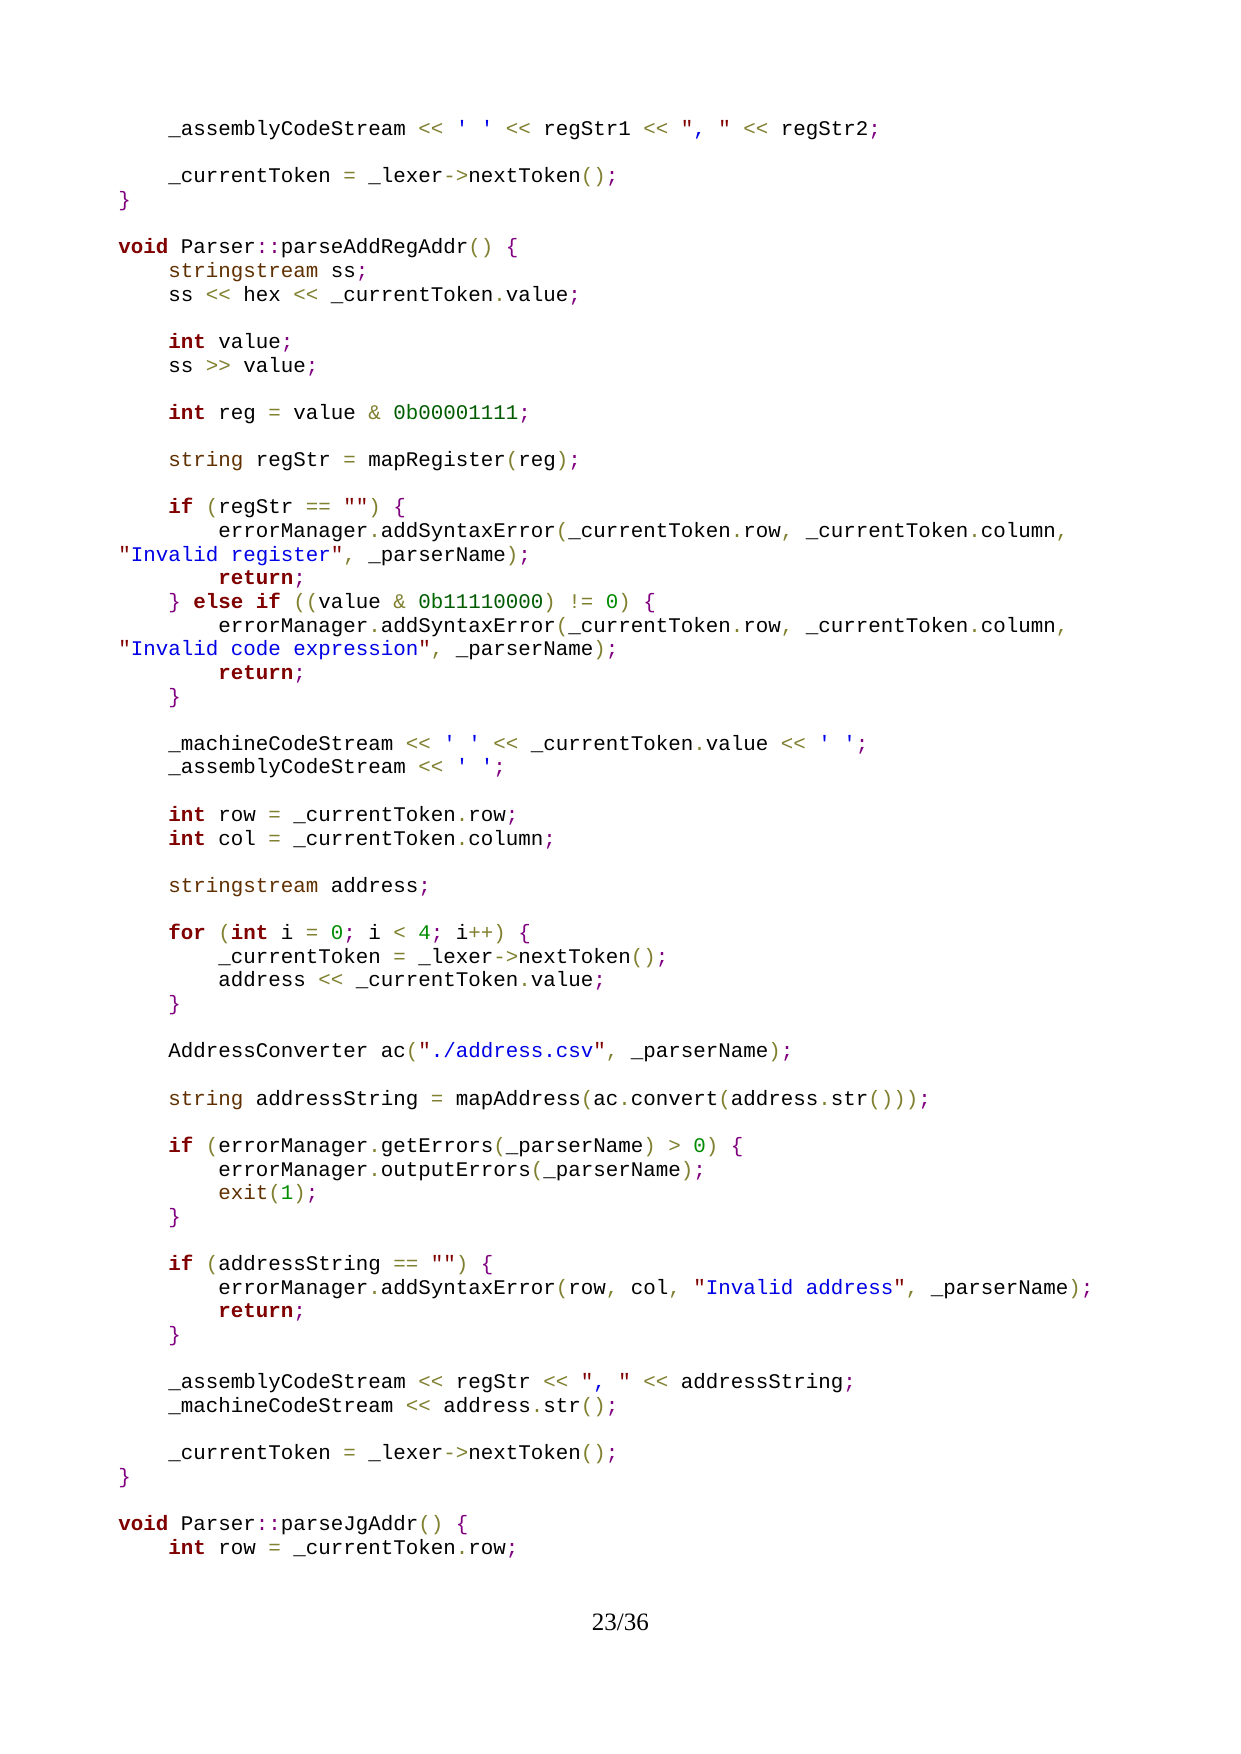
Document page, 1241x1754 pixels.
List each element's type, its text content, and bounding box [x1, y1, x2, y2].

text exit(1); [118, 1182, 1122, 1206]
text return; [118, 1300, 1122, 1324]
text _assemblyCodeStream << regStr << ", " << addressString; [118, 1371, 1122, 1395]
text int row = _currentToken.row; [118, 1537, 1122, 1561]
text } [118, 993, 1122, 1017]
text void Parser::parseAddRegAddr() { [118, 236, 1122, 260]
text ss >> value; [118, 354, 1122, 378]
text _assemblyCodeStream << ' ' << regStr1 << ", " << regStr2; [118, 118, 1122, 142]
text int value; [118, 331, 1122, 354]
text int reg = value & 0b00001111; [118, 402, 1122, 426]
text int row = _currentToken.row; [118, 804, 1122, 827]
text } [118, 686, 1122, 709]
text if (regStr == "") { [118, 496, 1122, 520]
text for (int i = 0; i < 4; i++) { [118, 922, 1122, 946]
text ss << hex << _currentToken.value; [118, 284, 1122, 307]
text errorManager.outputErrors(_parserName); [118, 1158, 1122, 1182]
text errorManager.addSyntaxError(_currentToken.row, _currentToken.column, "Invalid register", _parserName); [118, 520, 1122, 567]
text if (addressString == "") { [118, 1253, 1122, 1277]
text address << _currentToken.value; [118, 969, 1122, 993]
text if (errorManager.getErrors(_parserName) > 0) { [118, 1135, 1122, 1158]
text _machineCodeStream << address.str(); [118, 1395, 1122, 1419]
text AddressConverter ac("./address.csv", _parserName); [118, 1040, 1122, 1064]
text return; [118, 567, 1122, 591]
text _assemblyCodeStream << ' '; [118, 757, 1122, 780]
text string regStr = mapRegister(reg); [118, 449, 1122, 473]
text } [118, 189, 1122, 213]
text stringstream ss; [118, 260, 1122, 284]
text } else if ((value & 0b11110000) != 0) { [118, 591, 1122, 615]
text } [118, 1206, 1122, 1229]
text _currentToken = _lexer->nextToken(); [118, 165, 1122, 189]
text return; [118, 662, 1122, 686]
text string addressString = mapAddress(ac.convert(address.str())); [118, 1088, 1122, 1111]
text errorManager.addSyntaxError(_currentToken.row, _currentToken.column, "Invalid code expression", _parserName); [118, 615, 1122, 662]
text void Parser::parseJgAddr() { [118, 1513, 1122, 1537]
text _currentToken = _lexer->nextToken(); [118, 946, 1122, 969]
text _currentToken = _lexer->nextToken(); [118, 1442, 1122, 1466]
text _machineCodeStream << ' ' << _currentToken.value << ' '; [118, 733, 1122, 757]
text } [118, 1324, 1122, 1348]
text int col = _currentToken.column; [118, 827, 1122, 851]
text errorManager.addSyntaxError(row, col, "Invalid address", _parserName); [118, 1277, 1122, 1300]
text stringstream address; [118, 875, 1122, 898]
text } [118, 1466, 1122, 1489]
